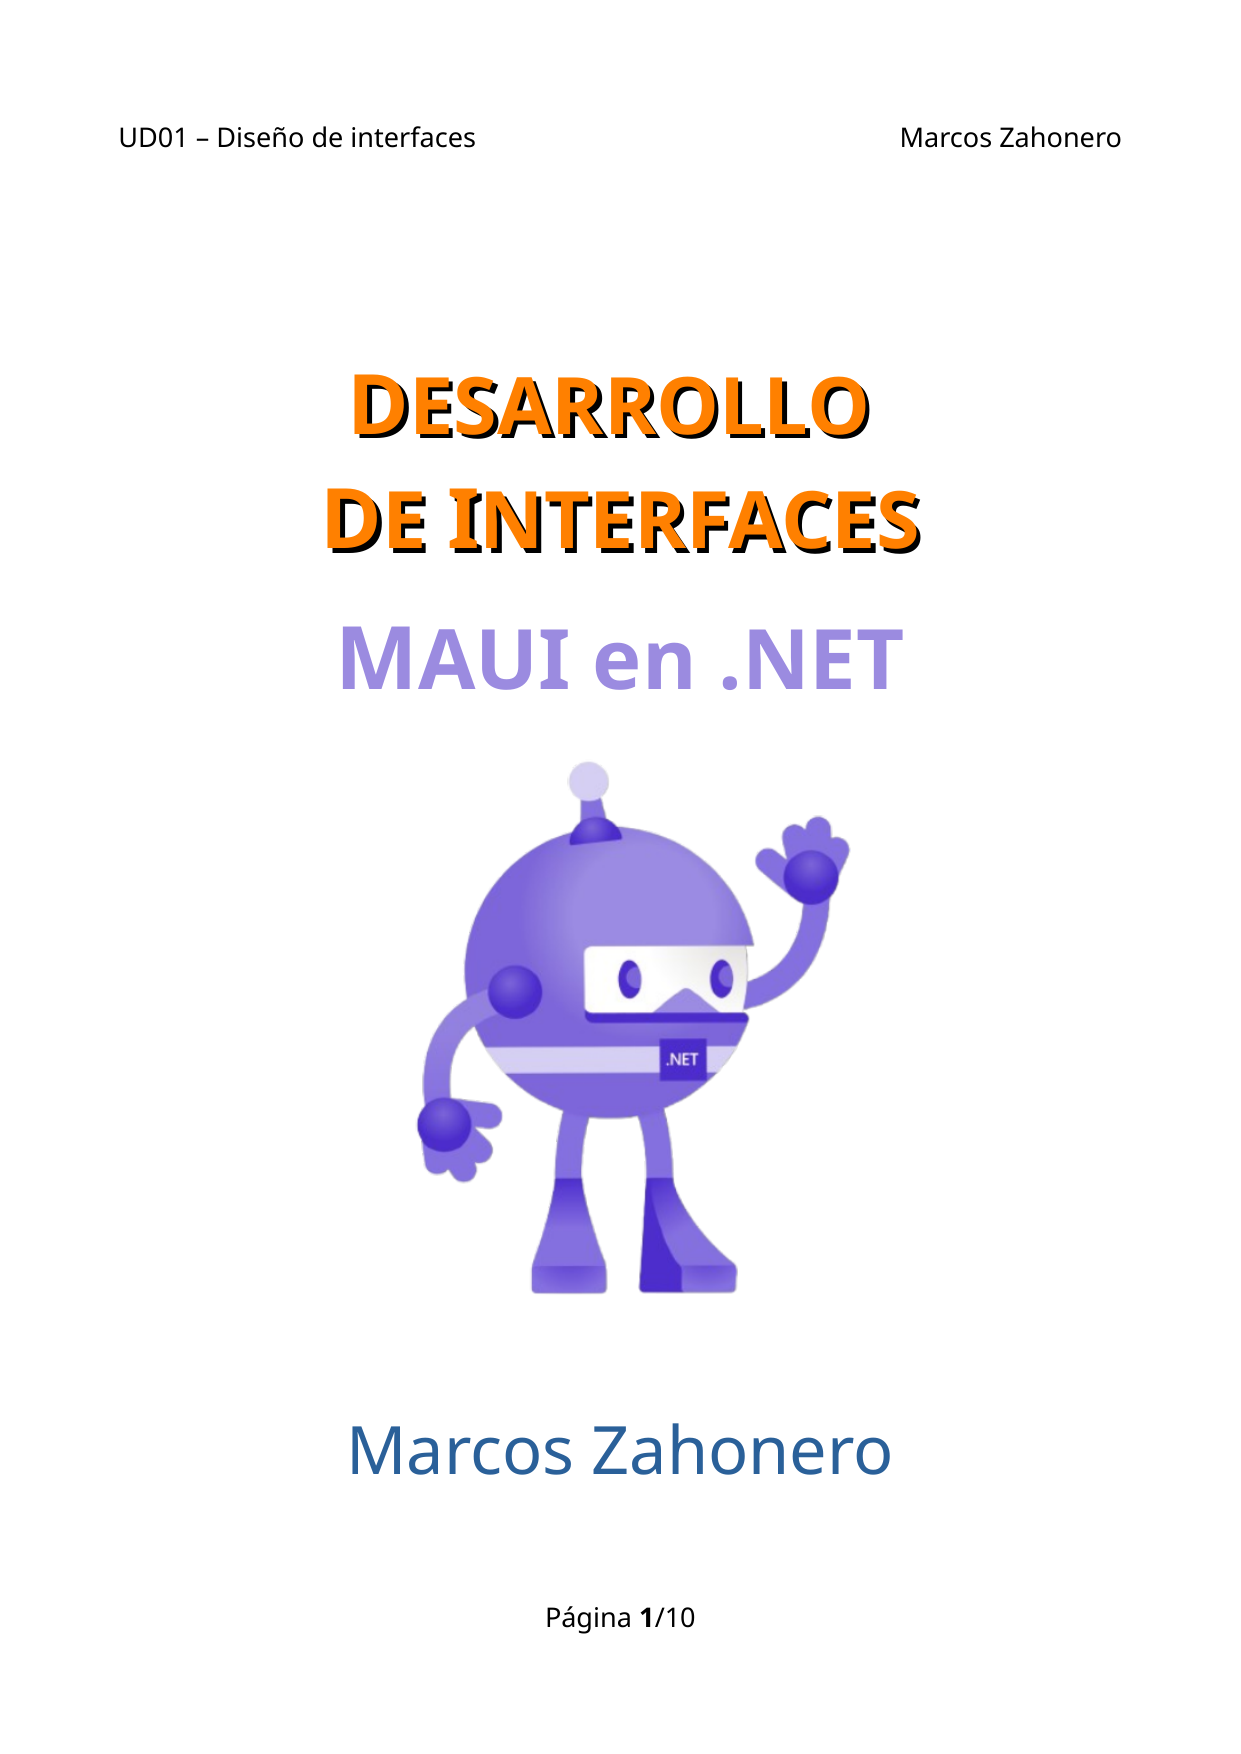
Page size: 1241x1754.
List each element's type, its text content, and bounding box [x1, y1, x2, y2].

text Marcos Zahonero [118, 1403, 1122, 1494]
text DE INTERFACES [118, 460, 1122, 573]
text DESARROLLO [118, 341, 1122, 460]
picture [409, 758, 853, 1297]
text MAUI en .NET [118, 596, 1122, 715]
